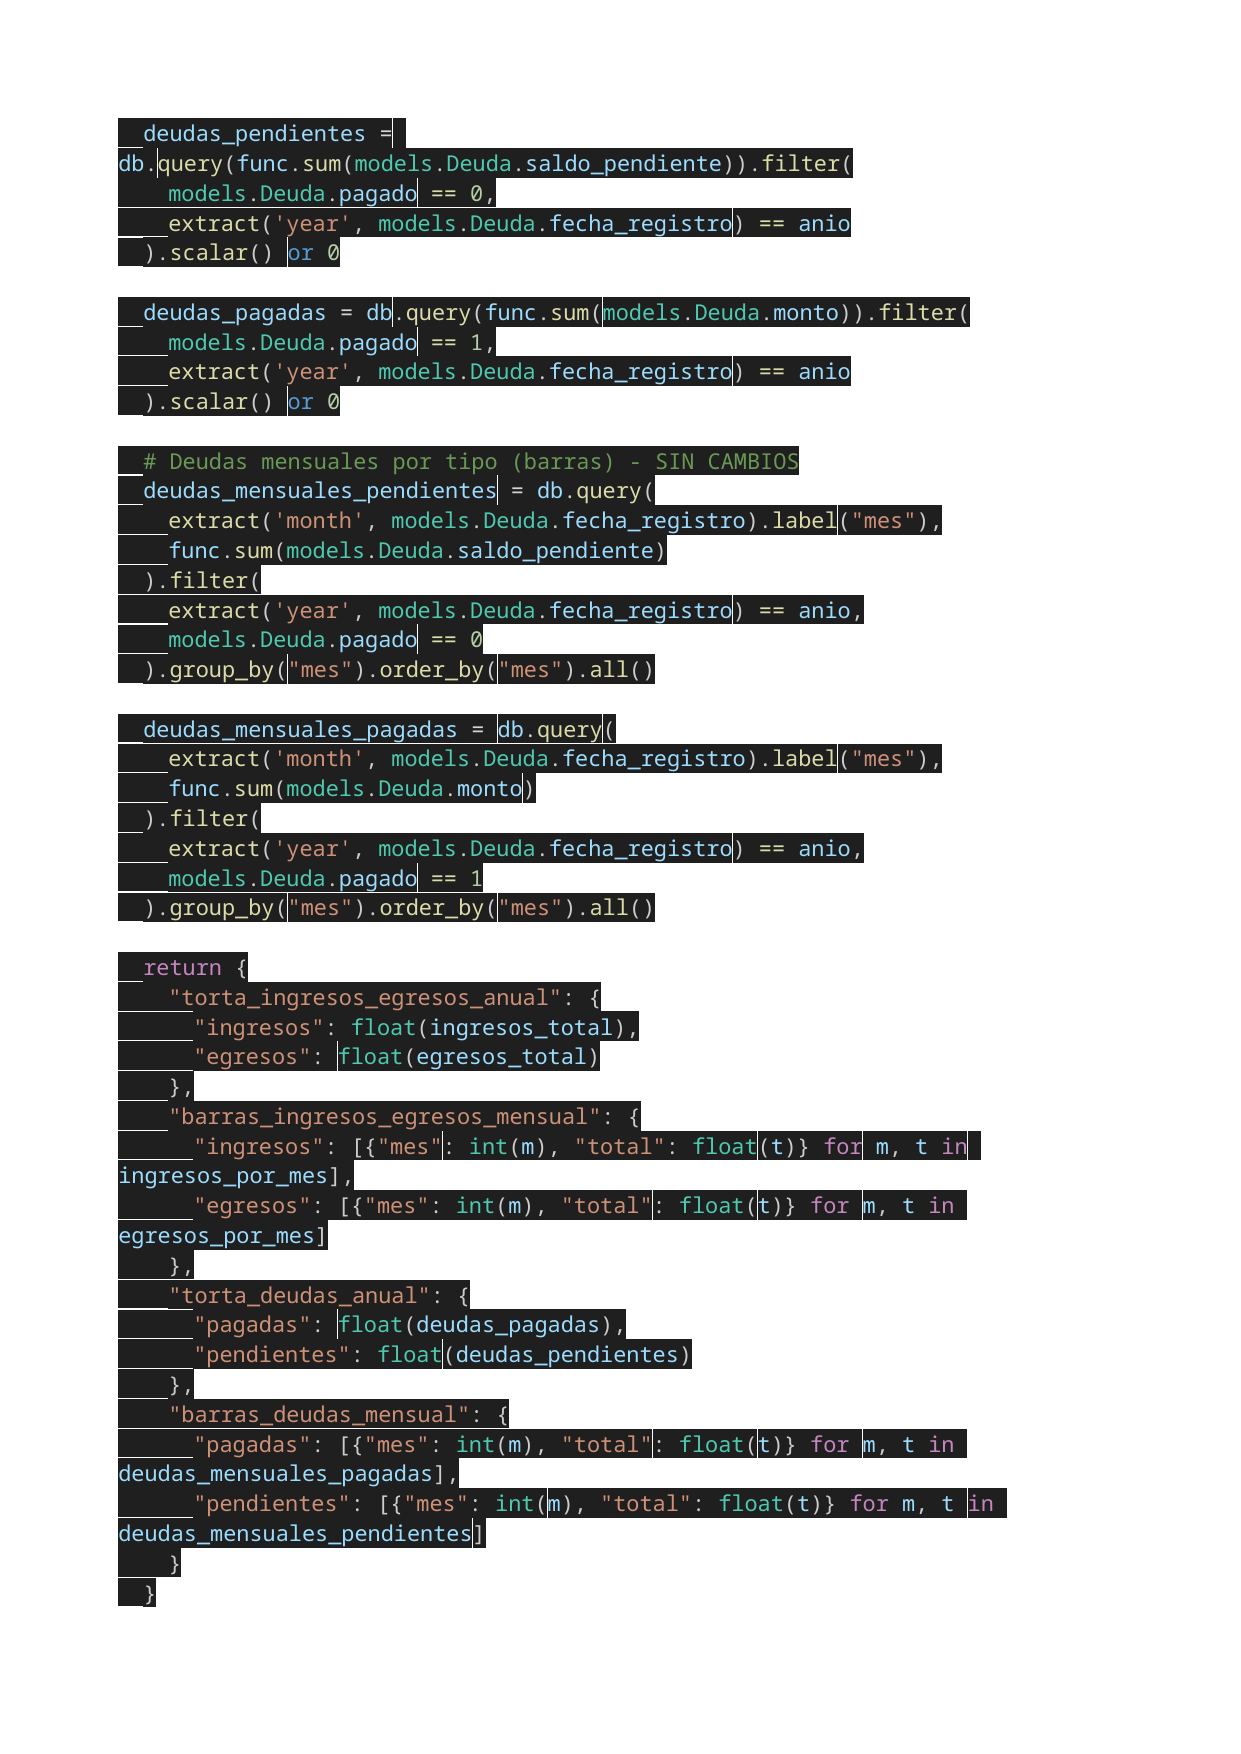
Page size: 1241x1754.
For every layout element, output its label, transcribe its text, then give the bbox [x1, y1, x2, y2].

text models.Deuda.pagado == 0, [118, 178, 1122, 207]
text "ingresos": float(ingresos_total), [118, 1011, 1122, 1041]
text models.Deuda.pagado == 0 [118, 624, 1122, 654]
text models.Deuda.pagado == 1, [118, 327, 1122, 356]
text }, [118, 1071, 1122, 1101]
text extract('month', models.Deuda.fecha_registro).label("mes"), [118, 743, 1122, 773]
text ).filter( [118, 565, 1122, 594]
text } [118, 1548, 1122, 1577]
text deudas_mensuales_pagadas = db.query( [118, 714, 1122, 743]
text deudas_pendientes = db.query(func.sum(models.Deuda.saldo_pendiente)).filter( [118, 118, 1122, 178]
text "pagadas": [{"mes": int(m), "total": float(t)} for m, t in deudas_mensuales_pagadas], [118, 1428, 1122, 1488]
text "barras_deudas_mensual": { [118, 1399, 1122, 1428]
text ).filter( [118, 803, 1122, 833]
text "egresos": float(egresos_total) [118, 1041, 1122, 1071]
text # Deudas mensuales por tipo (barras) - SIN CAMBIOS [118, 446, 1122, 475]
text extract('month', models.Deuda.fecha_registro).label("mes"), [118, 505, 1122, 535]
text "egresos": [{"mes": int(m), "total": float(t)} for m, t in egresos_por_mes] [118, 1190, 1122, 1250]
text }, [118, 1250, 1122, 1279]
text ).group_by("mes").order_by("mes").all() [118, 892, 1122, 922]
text "pagadas": float(deudas_pagadas), [118, 1309, 1122, 1339]
text func.sum(models.Deuda.monto) [118, 773, 1122, 803]
text "pendientes": [{"mes": int(m), "total": float(t)} for m, t in deudas_mensuales_pendientes] [118, 1488, 1122, 1548]
text extract('year', models.Deuda.fecha_registro) == anio [118, 356, 1122, 386]
text ).scalar() or 0 [118, 386, 1122, 416]
text ).group_by("mes").order_by("mes").all() [118, 654, 1122, 684]
text extract('year', models.Deuda.fecha_registro) == anio, [118, 594, 1122, 624]
text } [118, 1577, 1122, 1607]
text "ingresos": [{"mes": int(m), "total": float(t)} for m, t in ingresos_por_mes], [118, 1131, 1122, 1190]
text func.sum(models.Deuda.saldo_pendiente) [118, 535, 1122, 565]
text deudas_mensuales_pendientes = db.query( [118, 475, 1122, 505]
text ).scalar() or 0 [118, 237, 1122, 267]
text deudas_pagadas = db.query(func.sum(models.Deuda.monto)).filter( [118, 297, 1122, 327]
text "pendientes": float(deudas_pendientes) [118, 1339, 1122, 1369]
text models.Deuda.pagado == 1 [118, 863, 1122, 892]
text "barras_ingresos_egresos_mensual": { [118, 1101, 1122, 1131]
text return { [118, 952, 1122, 982]
text "torta_ingresos_egresos_anual": { [118, 982, 1122, 1011]
text "torta_deudas_anual": { [118, 1279, 1122, 1309]
text extract('year', models.Deuda.fecha_registro) == anio [118, 207, 1122, 237]
text }, [118, 1369, 1122, 1399]
text extract('year', models.Deuda.fecha_registro) == anio, [118, 833, 1122, 863]
